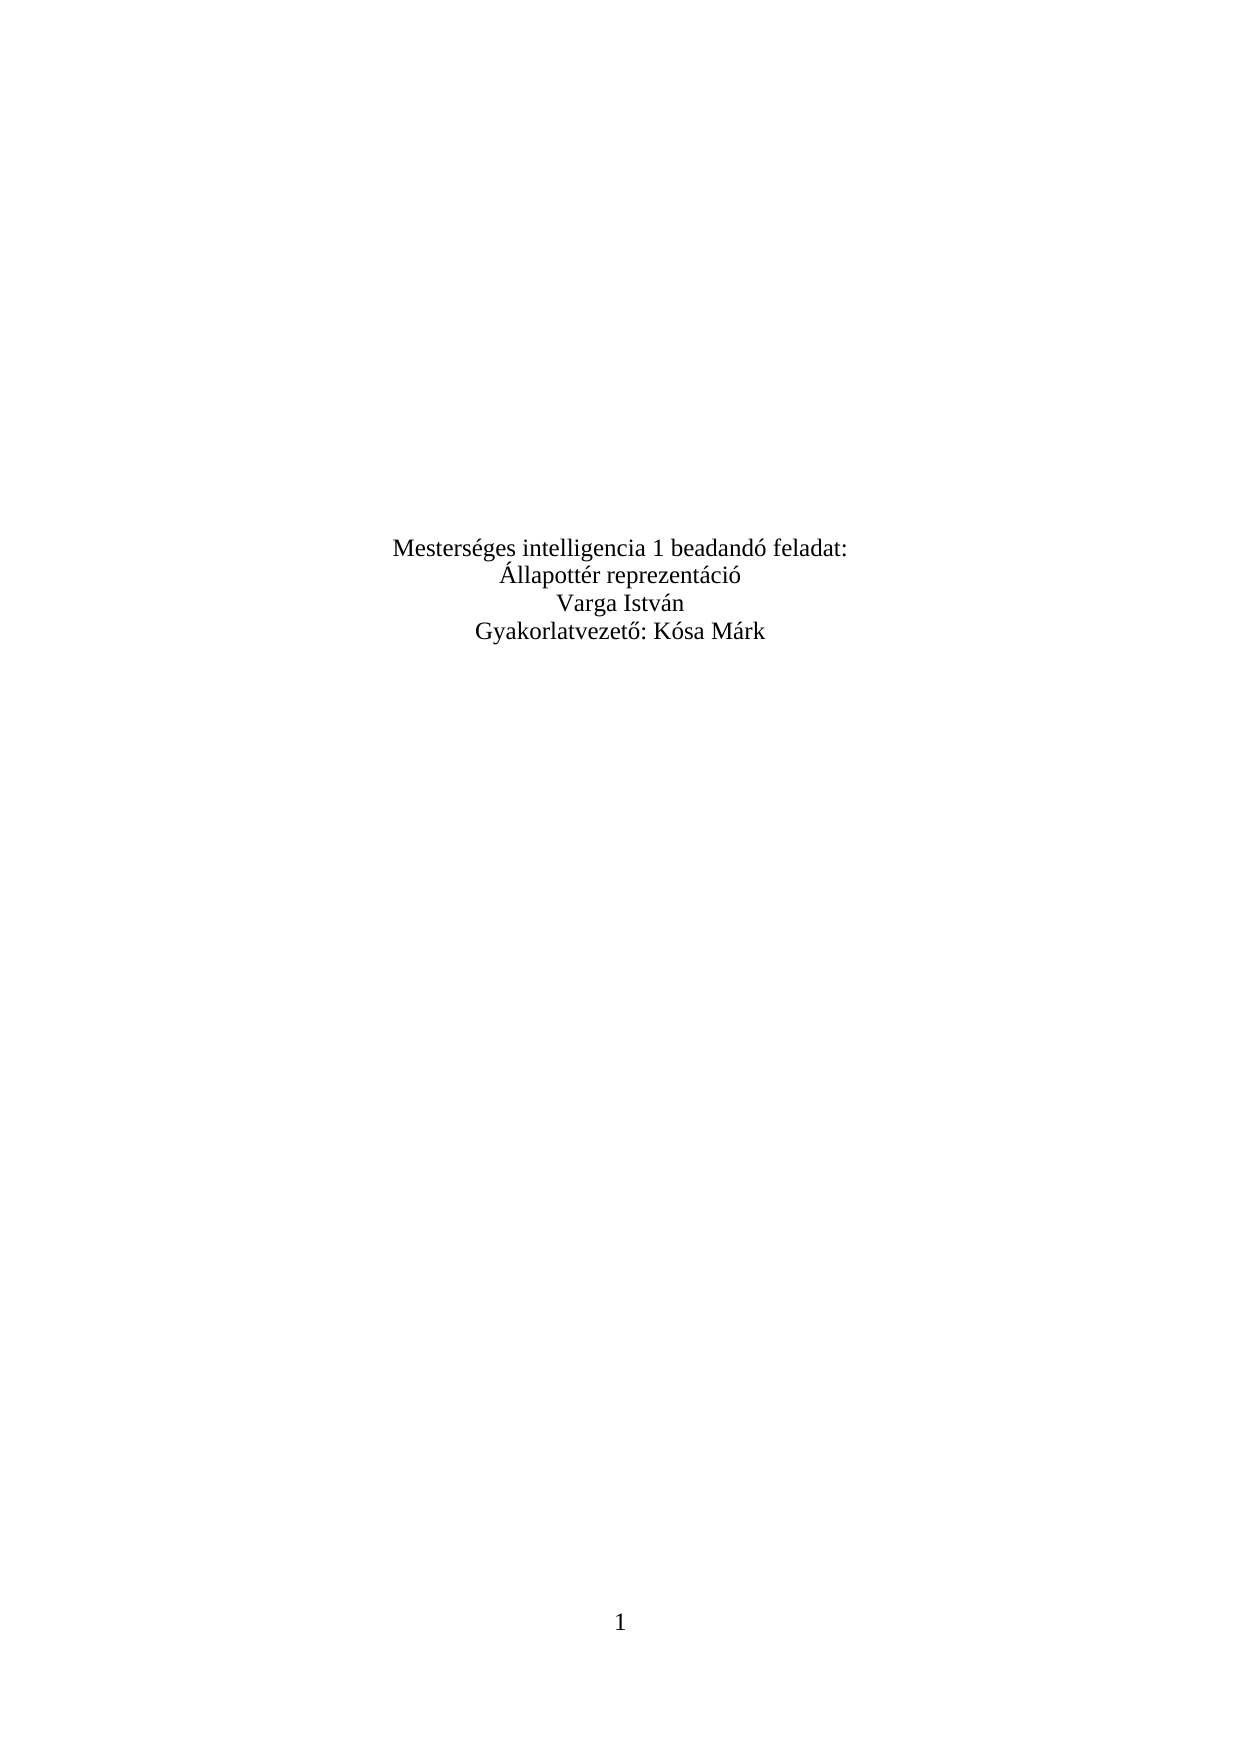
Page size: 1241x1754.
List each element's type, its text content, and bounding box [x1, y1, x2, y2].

text Mesterséges intelligencia 1 beadandó feladat: Állapottér reprezentáció Varga István Gyakorlatvezető: Kósa Márk [118, 534, 1122, 644]
